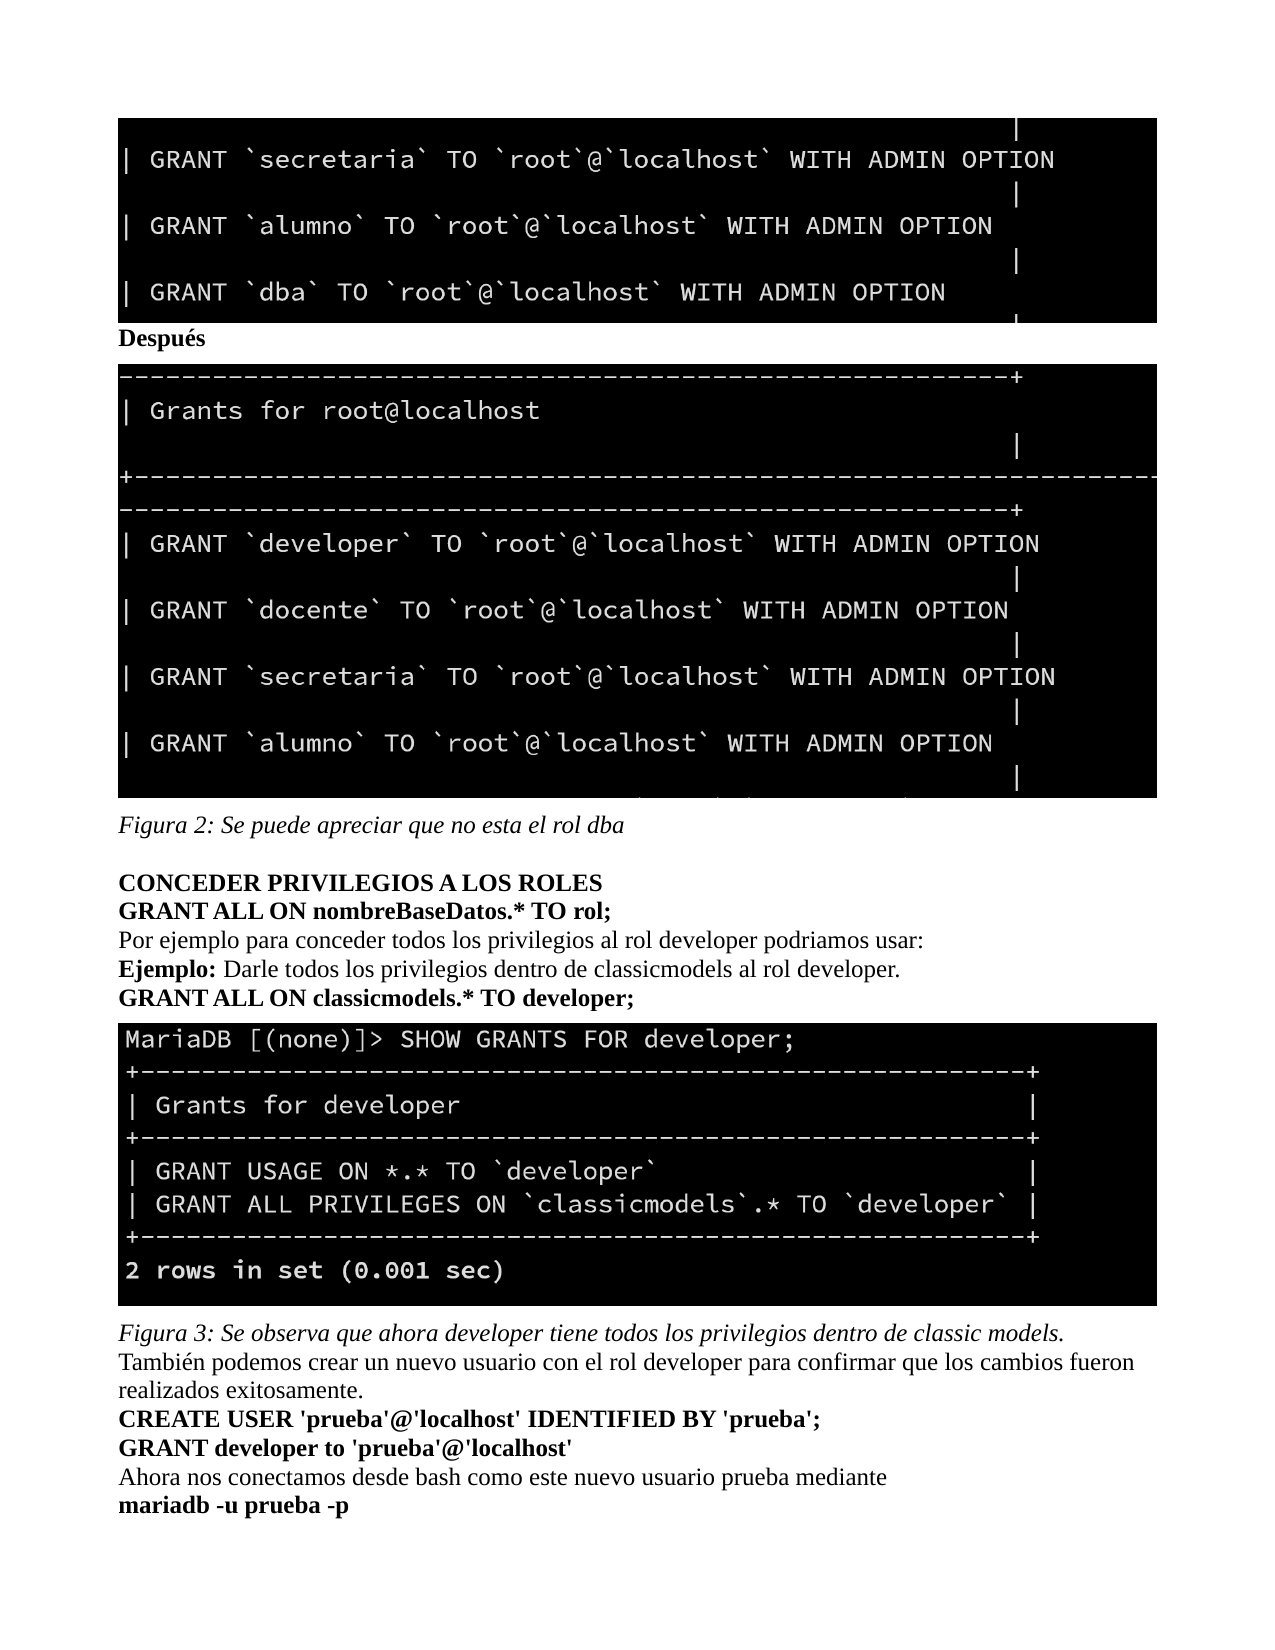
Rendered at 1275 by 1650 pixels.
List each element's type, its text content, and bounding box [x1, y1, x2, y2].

text CONCEDER PRIVILEGIOS A LOS ROLES [118, 868, 1157, 896]
text Ejemplo: Darle todos los privilegios dentro de classicmodels al rol developer. [118, 954, 1157, 983]
text CREATE USER 'prueba'@'localhost' IDENTIFIED BY 'prueba'; [118, 1404, 1157, 1433]
text [118, 1011, 1157, 1023]
picture [118, 118, 1157, 323]
text Figura 2: Se puede apreciar que no esta el rol dba [118, 798, 1157, 839]
text También podemos crear un nuevo usuario con el rol developer para confirmar que los cambios fueron realizados exitosamente. [118, 1347, 1157, 1404]
text GRANT ALL ON classicmodels.* TO developer; [118, 983, 1157, 1011]
picture [118, 364, 1157, 798]
text Figura 3: Se observa que ahora developer tiene todos los privilegios dentro de classic models. [118, 1306, 1157, 1347]
text GRANT developer to 'prueba'@'localhost' [118, 1433, 1157, 1462]
text GRANT ALL ON nombreBaseDatos.* TO rol; [118, 896, 1157, 925]
text mariadb -u prueba -p [118, 1491, 1157, 1519]
picture [118, 1023, 1157, 1306]
text Por ejemplo para conceder todos los privilegios al rol developer podriamos usar: [118, 925, 1157, 954]
text Ahora nos conectamos desde bash como este nuevo usuario prueba mediante [118, 1462, 1157, 1491]
text Después [118, 323, 1157, 352]
